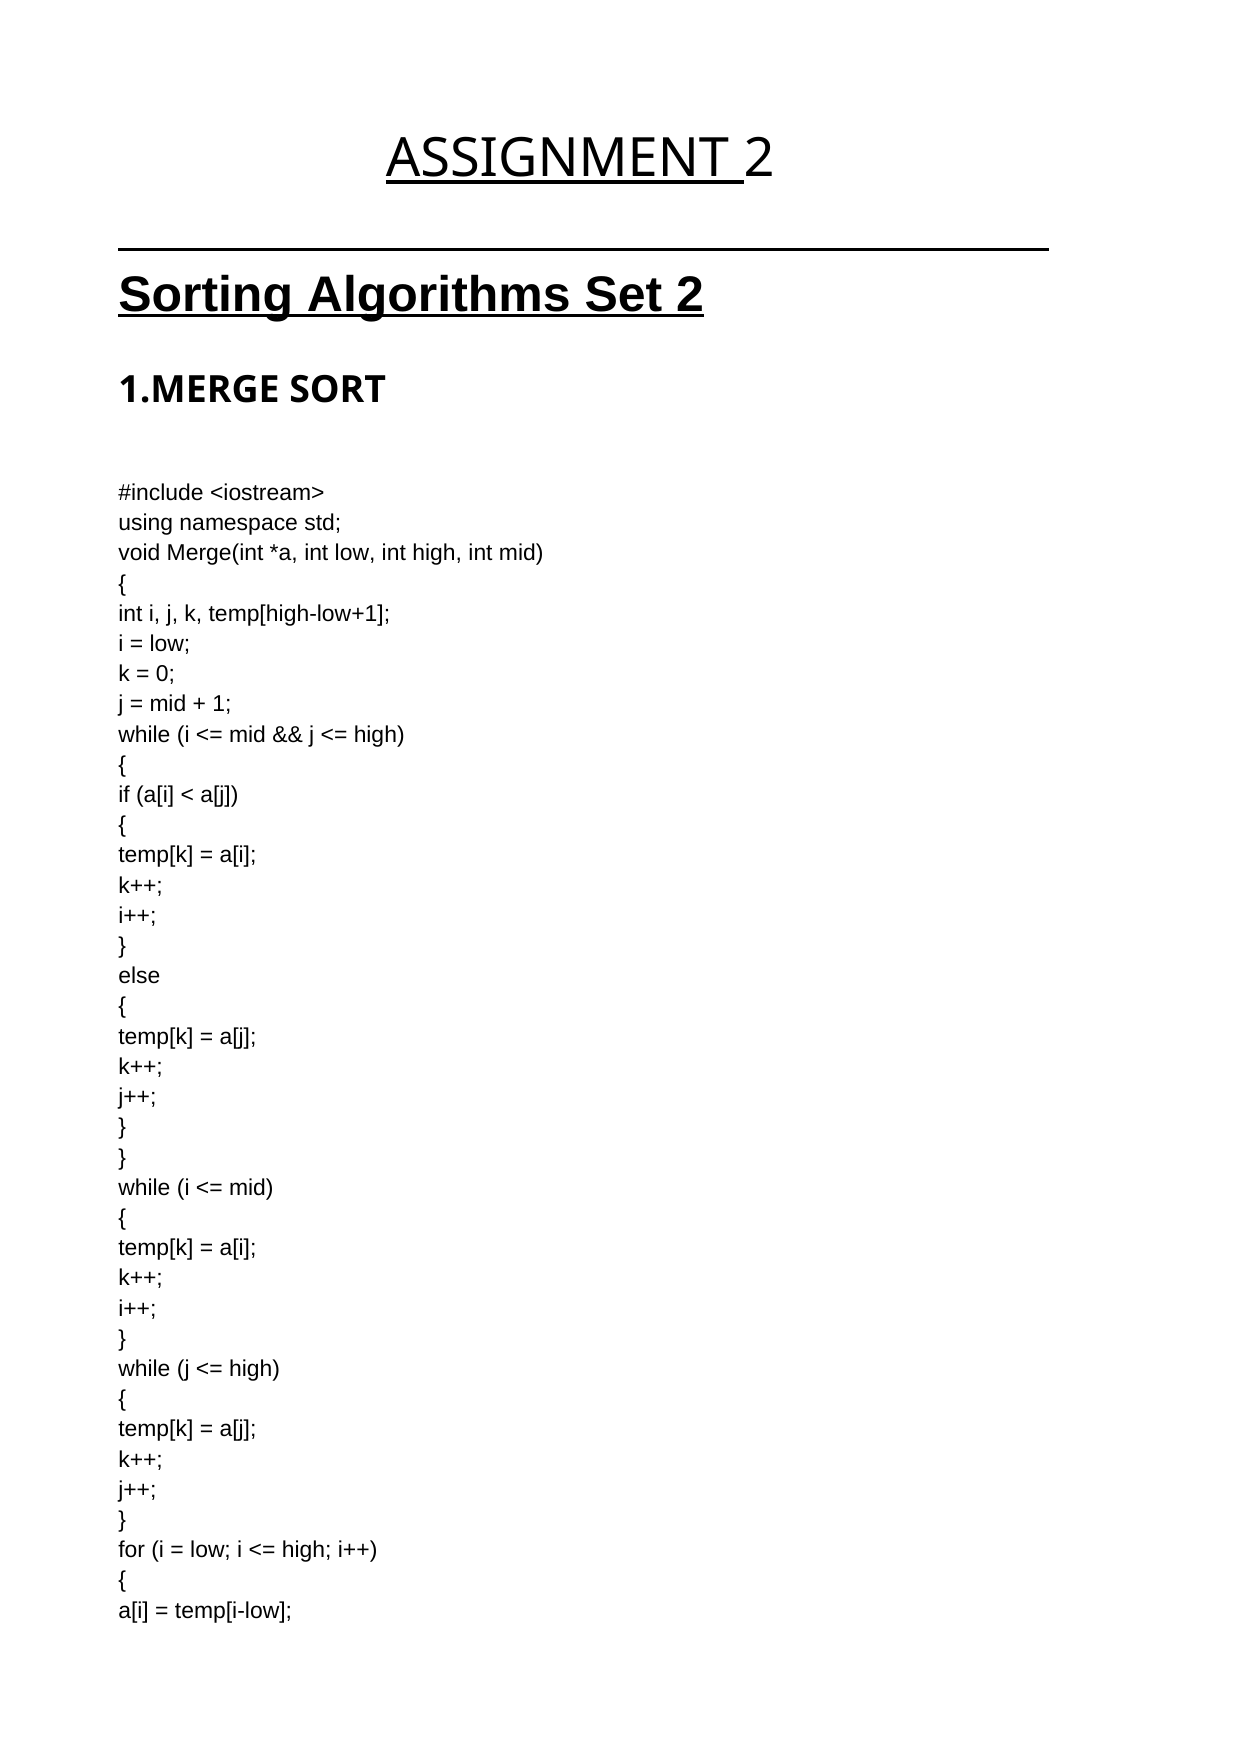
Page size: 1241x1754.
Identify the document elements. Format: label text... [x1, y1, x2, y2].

text temp[k] = a[i]; [118, 1234, 1122, 1261]
text } [118, 1143, 1122, 1170]
text } [118, 932, 1122, 958]
text } [118, 1325, 1122, 1351]
text j++; [118, 1476, 1122, 1502]
text { [118, 992, 1122, 1019]
text #include <iostream> [118, 479, 1122, 505]
text k++; [118, 872, 1122, 898]
text j = mid + 1; [118, 690, 1122, 717]
text while (j <= high) [118, 1355, 1122, 1381]
text a[i] = temp[i-low]; [118, 1597, 1122, 1623]
text temp[k] = a[j]; [118, 1023, 1122, 1049]
text temp[k] = a[i]; [118, 841, 1122, 868]
text j++; [118, 1083, 1122, 1109]
text while (i <= mid && j <= high) [118, 721, 1122, 747]
text { [118, 811, 1122, 838]
text int i, j, k, temp[high-low+1]; [118, 600, 1122, 626]
text else [118, 962, 1122, 989]
text if (a[i] < a[j]) [118, 781, 1122, 807]
text i++; [118, 1294, 1122, 1321]
text for (i = low; i <= high; i++) [118, 1536, 1122, 1563]
text ASSIGNMENT 2 [118, 118, 1122, 192]
text temp[k] = a[j]; [118, 1415, 1122, 1442]
text { [118, 1204, 1122, 1230]
text { [118, 569, 1122, 596]
text Sorting Algorithms Set 2 [118, 198, 1122, 322]
text while (i <= mid) [118, 1174, 1122, 1200]
text } [118, 1506, 1122, 1532]
text 1.MERGE SORT [118, 362, 1122, 413]
text } [118, 1113, 1122, 1140]
text using namespace std; [118, 509, 1122, 536]
text i = low; [118, 630, 1122, 656]
text void Merge(int *a, int low, int high, int mid) [118, 539, 1122, 566]
text { [118, 751, 1122, 777]
text k++; [118, 1053, 1122, 1079]
text k = 0; [118, 660, 1122, 687]
text k++; [118, 1446, 1122, 1472]
text k++; [118, 1264, 1122, 1291]
text i++; [118, 902, 1122, 928]
text { [118, 1566, 1122, 1593]
text { [118, 1385, 1122, 1412]
